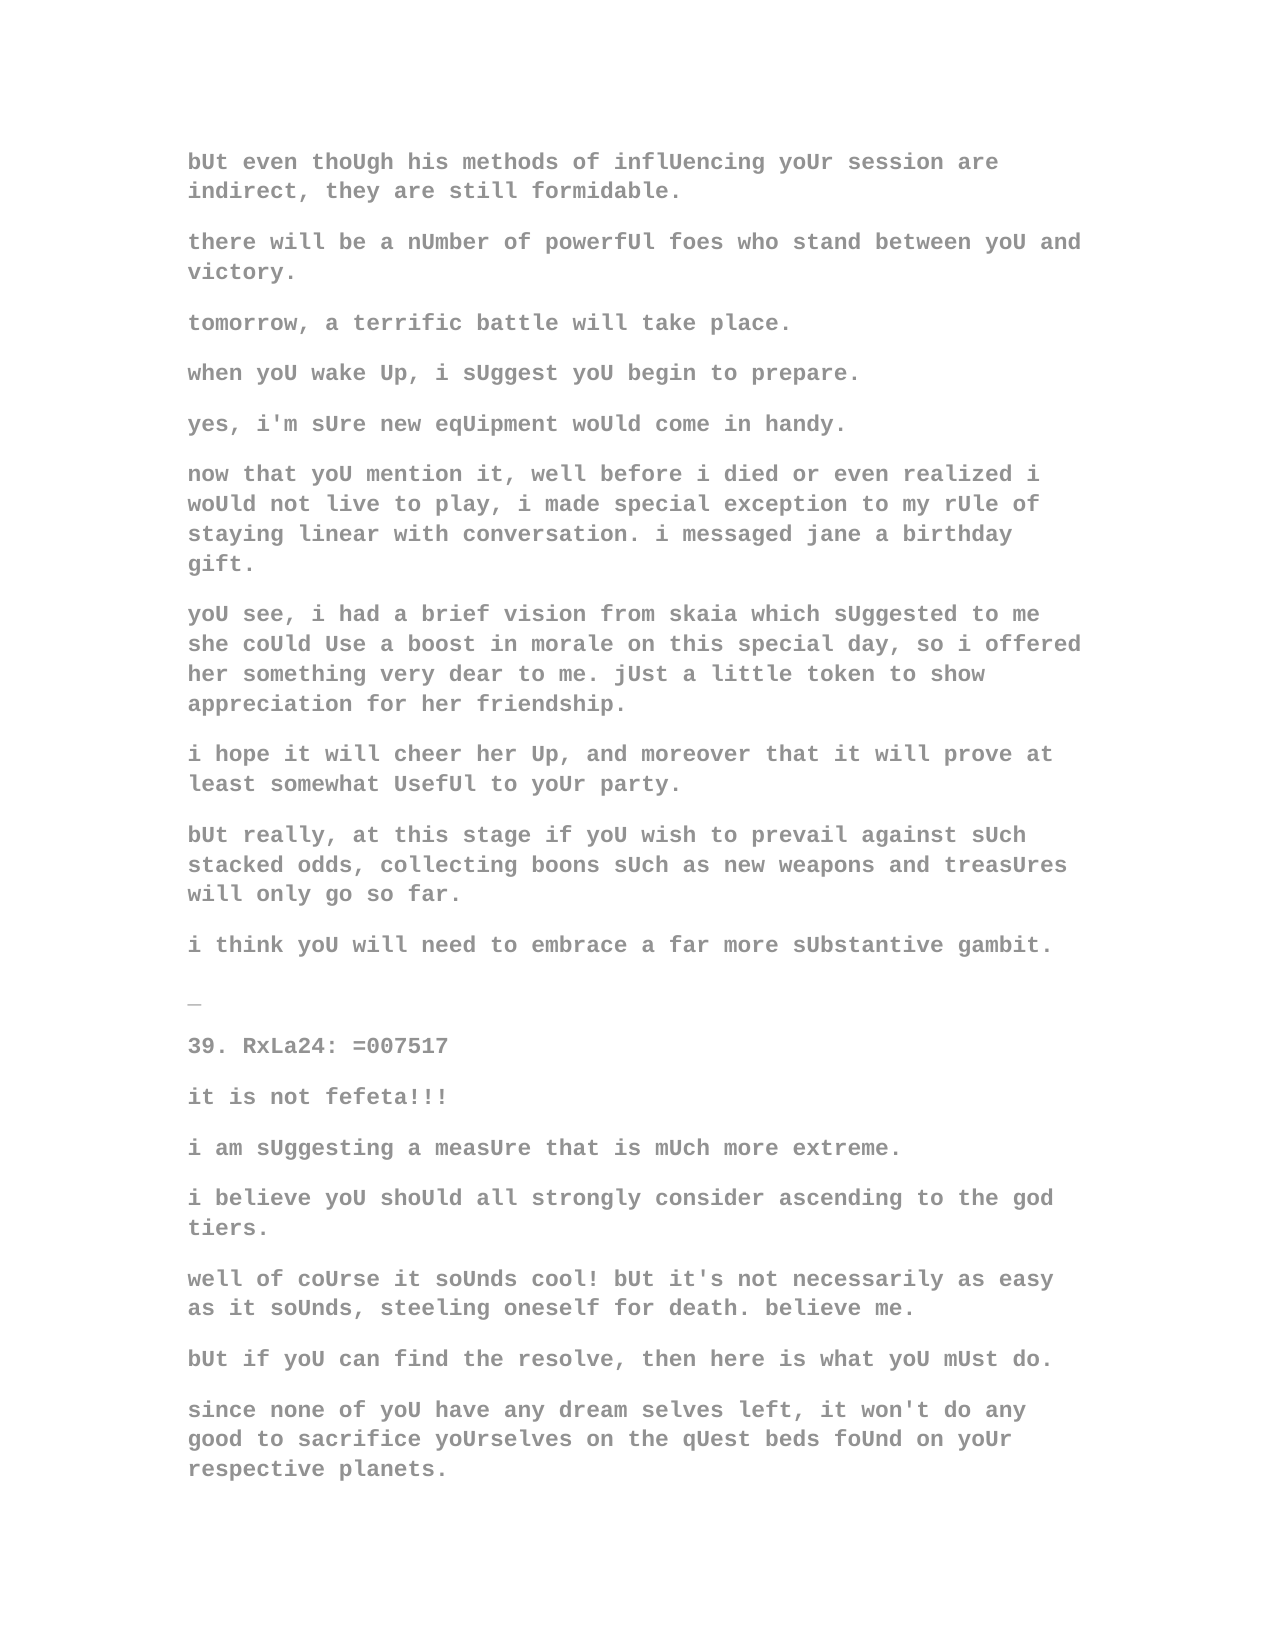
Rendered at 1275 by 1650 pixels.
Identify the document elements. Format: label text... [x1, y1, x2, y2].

text when yoU wake Up, i sUggest yoU begin to prepare. [187, 361, 1087, 387]
text since none of yoU have any dream selves left, it won't do any good to sacrifice yoUrselves on the qUest beds foUnd on yoUr respective planets. [187, 1398, 1087, 1483]
text _ [187, 984, 1087, 1010]
text bUt really, at this stage if yoU wish to prevail against sUch stacked odds, collecting boons sUch as new weapons and treasUres will only go so far. [187, 823, 1087, 909]
text 39. RxLa24: =007517 [187, 1034, 1087, 1061]
text i believe yoU shoUld all strongly consider ascending to the god tiers. [187, 1186, 1087, 1242]
text well of coUrse it soUnds cool! bUt it's not necessarily as easy as it soUnds, steeling oneself for death. believe me. [187, 1267, 1087, 1323]
text i hope it will cheer her Up, and moreover that it will prove at least somewhat UsefUl to yoUr party. [187, 743, 1087, 798]
text it is not fefeta!!! [187, 1085, 1087, 1111]
text i think yoU will need to embrace a far more sUbstantive gambit. [187, 933, 1087, 959]
text bUt even thoUgh his methods of inflUencing yoUr session are indirect, they are still formidable. [187, 150, 1087, 206]
text bUt if yoU can find the resolve, then here is what yoU mUst do. [187, 1347, 1087, 1373]
text i am sUggesting a measUre that is mUch more extreme. [187, 1136, 1087, 1162]
text yoU see, i had a brief vision from skaia which sUggested to me she coUld Use a boost in morale on this special day, so i offered her something very dear to me. jUst a little token to show appreciation for her friendship. [187, 603, 1087, 718]
text now that yoU mention it, well before i died or even realized i woUld not live to play, i made special exception to my rUle of staying linear with conversation. i messaged jane a birthday gift. [187, 463, 1087, 578]
text yes, i'm sUre new eqUipment woUld come in handy. [187, 412, 1087, 438]
text tomorrow, a terrific battle will take place. [187, 311, 1087, 337]
text there will be a nUmber of powerfUl foes who stand between yoU and victory. [187, 230, 1087, 286]
